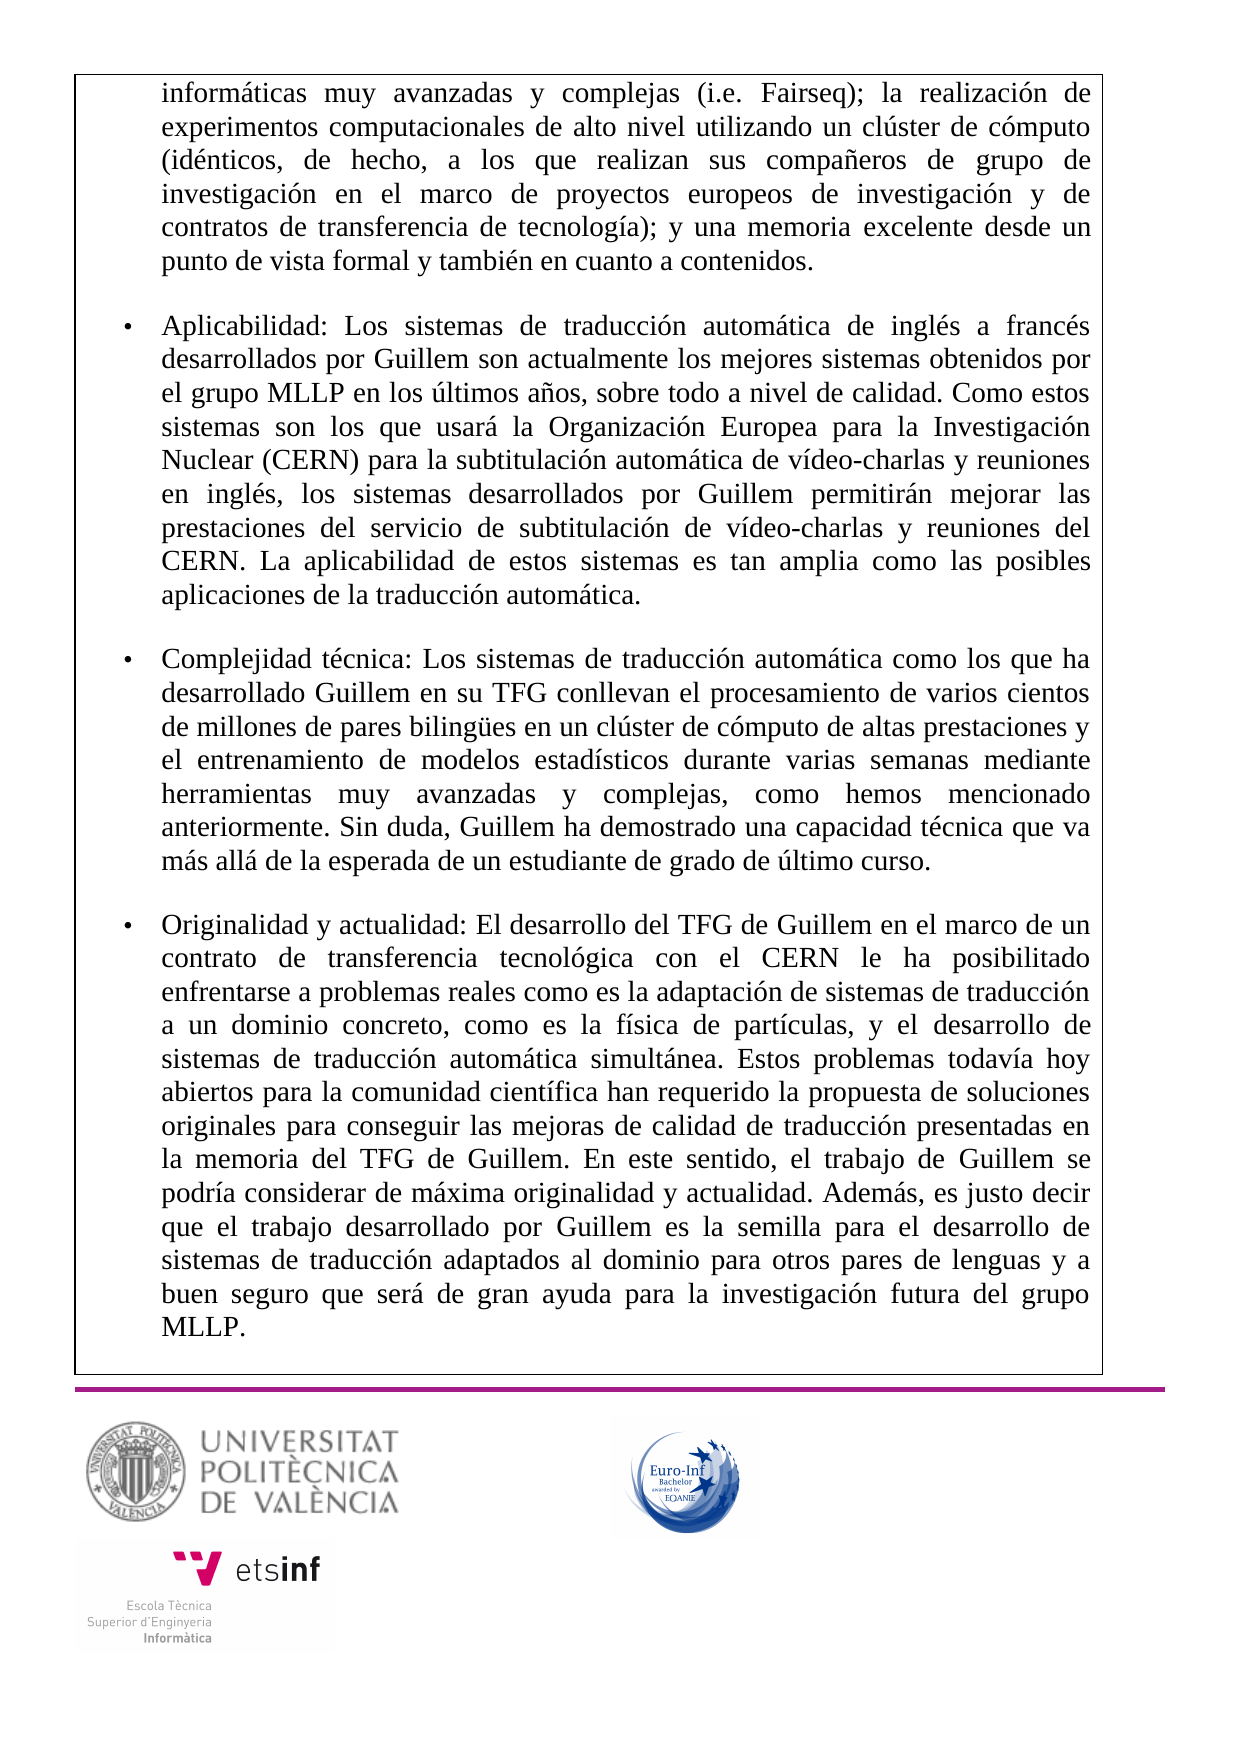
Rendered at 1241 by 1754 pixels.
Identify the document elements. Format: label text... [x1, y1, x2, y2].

table_header El TFG de Guillem, ”Streaming neural machine translation systems from English into European languages”, es excelente bajo los siguientes puntos de vista: Calidad del trabajo: Guillem es un estudiante muy bien preparado y cuidadoso, lo cual le ha permitido desarrollar un trabajo de gran calidad en cada una de las tareas de su plan de trabajo. Entre las tareas más complejas que Guillem ha realizado con brillantez, quiero destacar: la familiarización con herramientas informáticas muy avanzadas y complejas (i.e. Fairseq); la realización de experimentos computacionales de alto nivel utilizando un clúster de cómputo (idénticos, de hecho, a los que realizan sus compañeros de grupo de investigación en el marco de proyectos europeos de investigación y de contratos de transferencia de tecnología); y una memoria excelente desde un punto de vista formal y también en cuanto a contenidos. Aplicabilidad: Los sistemas de traducción automática de inglés a francés desarrollados por Guillem son actualmente los mejores sistemas obtenidos por el grupo MLLP en los últimos años, sobre todo a nivel de calidad. Como estos sistemas son los que usará la Organización Europea para la Investigación Nuclear (CERN) para la subtitulación automática de vídeo-charlas y reuniones en inglés, los sistemas desarrollados por Guillem permitirán mejorar las prestaciones del servicio de subtitulación de vídeo-charlas y reuniones del CERN. La aplicabilidad de estos sistemas es tan amplia como las posibles aplicaciones de la traducción automática. Complejidad técnica: Los sistemas de traducción automática como los que ha desarrollado Guillem en su TFG conllevan el procesamiento de varios cientos de millones de pares bilingües en un clúster de cómputo de altas prestaciones y el entrenamiento de modelos estadísticos durante varias semanas mediante herramientas muy avanzadas y complejas, como hemos mencionado anteriormente. Sin duda, Guillem ha demostrado una capacidad técnica que va más allá de la esperada de un estudiante de grado de último curso. Originalidad y actualidad: El desarrollo del TFG de Guillem en el marco de un contrato de transferencia tecnológica con el CERN le ha posibilitado enfrentarse a problemas reales como es la adaptación de sistemas de traducción a un dominio concreto, como es la física de partículas, y el desarrollo de sistemas de traducción automática simultánea. Estos problemas todavía hoy abiertos para la comunidad científica han requerido la propuesta de soluciones originales para conseguir las mejoras de calidad de traducción presentadas en la memoria del TFG de Guillem. En este sentido, el trabajo de Guillem se podría considerar de máxima originalidad y actualidad. Además, es justo decir que el trabajo desarrollado por Guillem es la semilla para el desarrollo de sistemas de traducción adaptados al dominio para otros pares de lenguas y a buen seguro que será de gran ayuda para la investigación futura del grupo MLLP. Estructura de la memoria: La estructura de la memoria es fiel a la propuesta de TFG. De hecho, la memoria se asemeja a cualquier trabajo académico con contribuciones científico-técnicas originales. Referencias bibliográficas: La sección bibliográfica incluye 65 referencias totalmente relevantes y adecuadas para el TFG que reflejan el amplio trabajo previo de documentación que realizó Guillem. [76, 75, 1102, 1373]
picture [75, 1416, 406, 1529]
picture [611, 1416, 760, 1539]
picture [75, 1538, 335, 1653]
